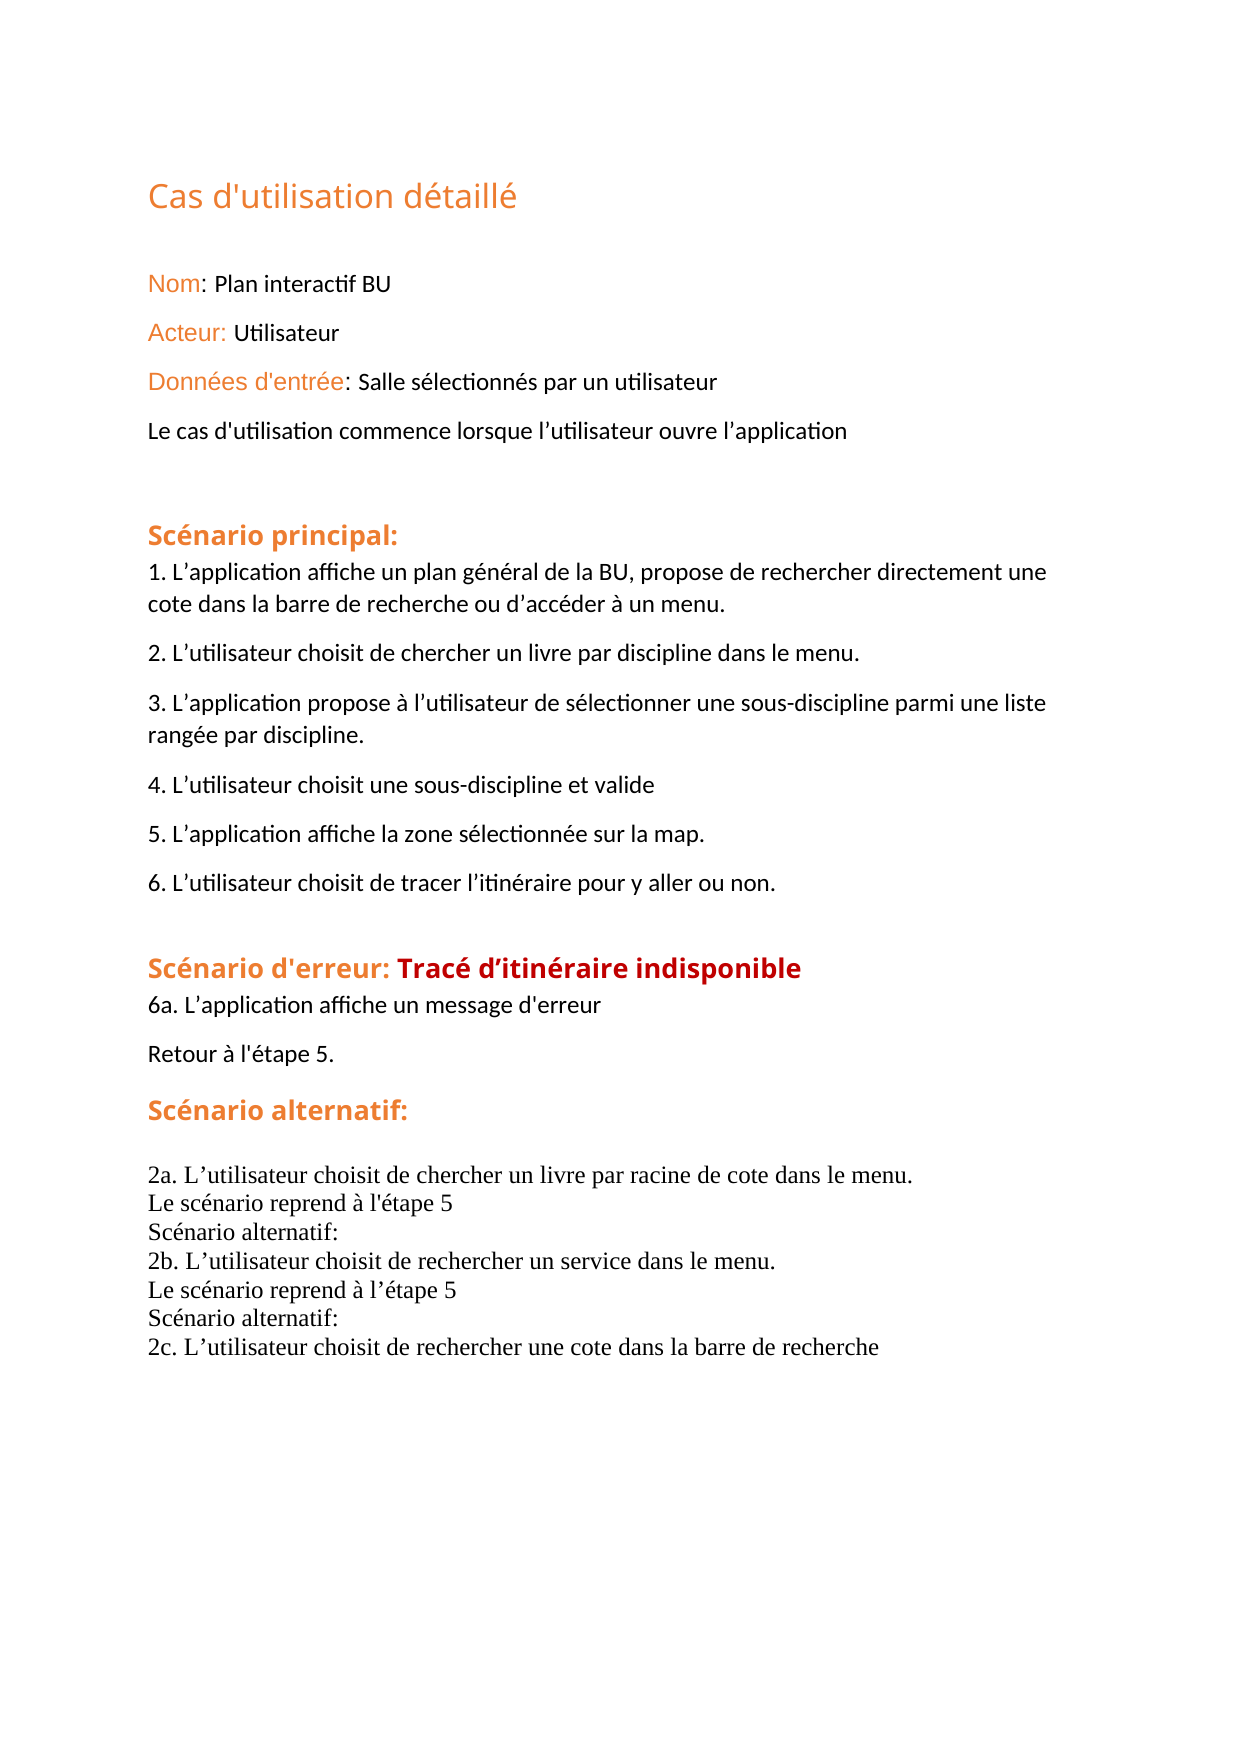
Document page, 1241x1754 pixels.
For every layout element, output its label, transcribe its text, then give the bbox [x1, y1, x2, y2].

text Scénario alternatif: [148, 1217, 1093, 1246]
subtitle Cas d'utilisation détaillé [148, 173, 1093, 218]
subtitle Scénario alternatif: [148, 1092, 1093, 1128]
text Le scénario reprend à l’étape 5 [148, 1275, 1093, 1303]
text 2c. L’utilisateur choisit de rechercher une cote dans la barre de recherche [148, 1332, 1093, 1361]
text Retour à l'étape 5. [148, 1038, 1093, 1069]
text Le cas d'utilisation commence lorsque l’utilisateur ouvre l’application [148, 416, 1093, 446]
text 2. L’utilisateur choisit de chercher un livre par discipline dans le menu. [148, 638, 1093, 668]
text 1. L’application affiche un plan général de la BU, propose de rechercher directement une cote dans la barre de recherche ou d’accéder à un menu. [148, 556, 1093, 619]
text Le scénario reprend à l'étape 5 [148, 1188, 1093, 1217]
text Données d'entrée: Salle sélectionnés par un utilisateur [148, 366, 1093, 397]
text 6a. L’application affiche un message d'erreur [148, 989, 1093, 1019]
text 2a. L’utilisateur choisit de chercher un livre par racine de cote dans le menu. [148, 1160, 1093, 1188]
text Scénario alternatif: [148, 1303, 1093, 1332]
subtitle Scénario d'erreur: Tracé d’itinéraire indisponible [148, 949, 1093, 986]
text Acteur: Utilisateur [148, 317, 1093, 347]
text 2b. L’utilisateur choisit de rechercher un service dans le menu. [148, 1246, 1093, 1275]
subtitle Scénario principal: [148, 516, 1093, 553]
text 4. L’utilisateur choisit une sous-discipline et valide [148, 769, 1093, 799]
text 3. L’application propose à l’utilisateur de sélectionner une sous-discipline parmi une liste rangée par discipline. [148, 687, 1093, 750]
text Nom: Plan interactif BU [148, 268, 1093, 298]
text 5. L’application affiche la zone sélectionnée sur la map. [148, 818, 1093, 848]
text 6. L’utilisateur choisit de tracer l’itinéraire pour y aller ou non. [148, 867, 1093, 898]
